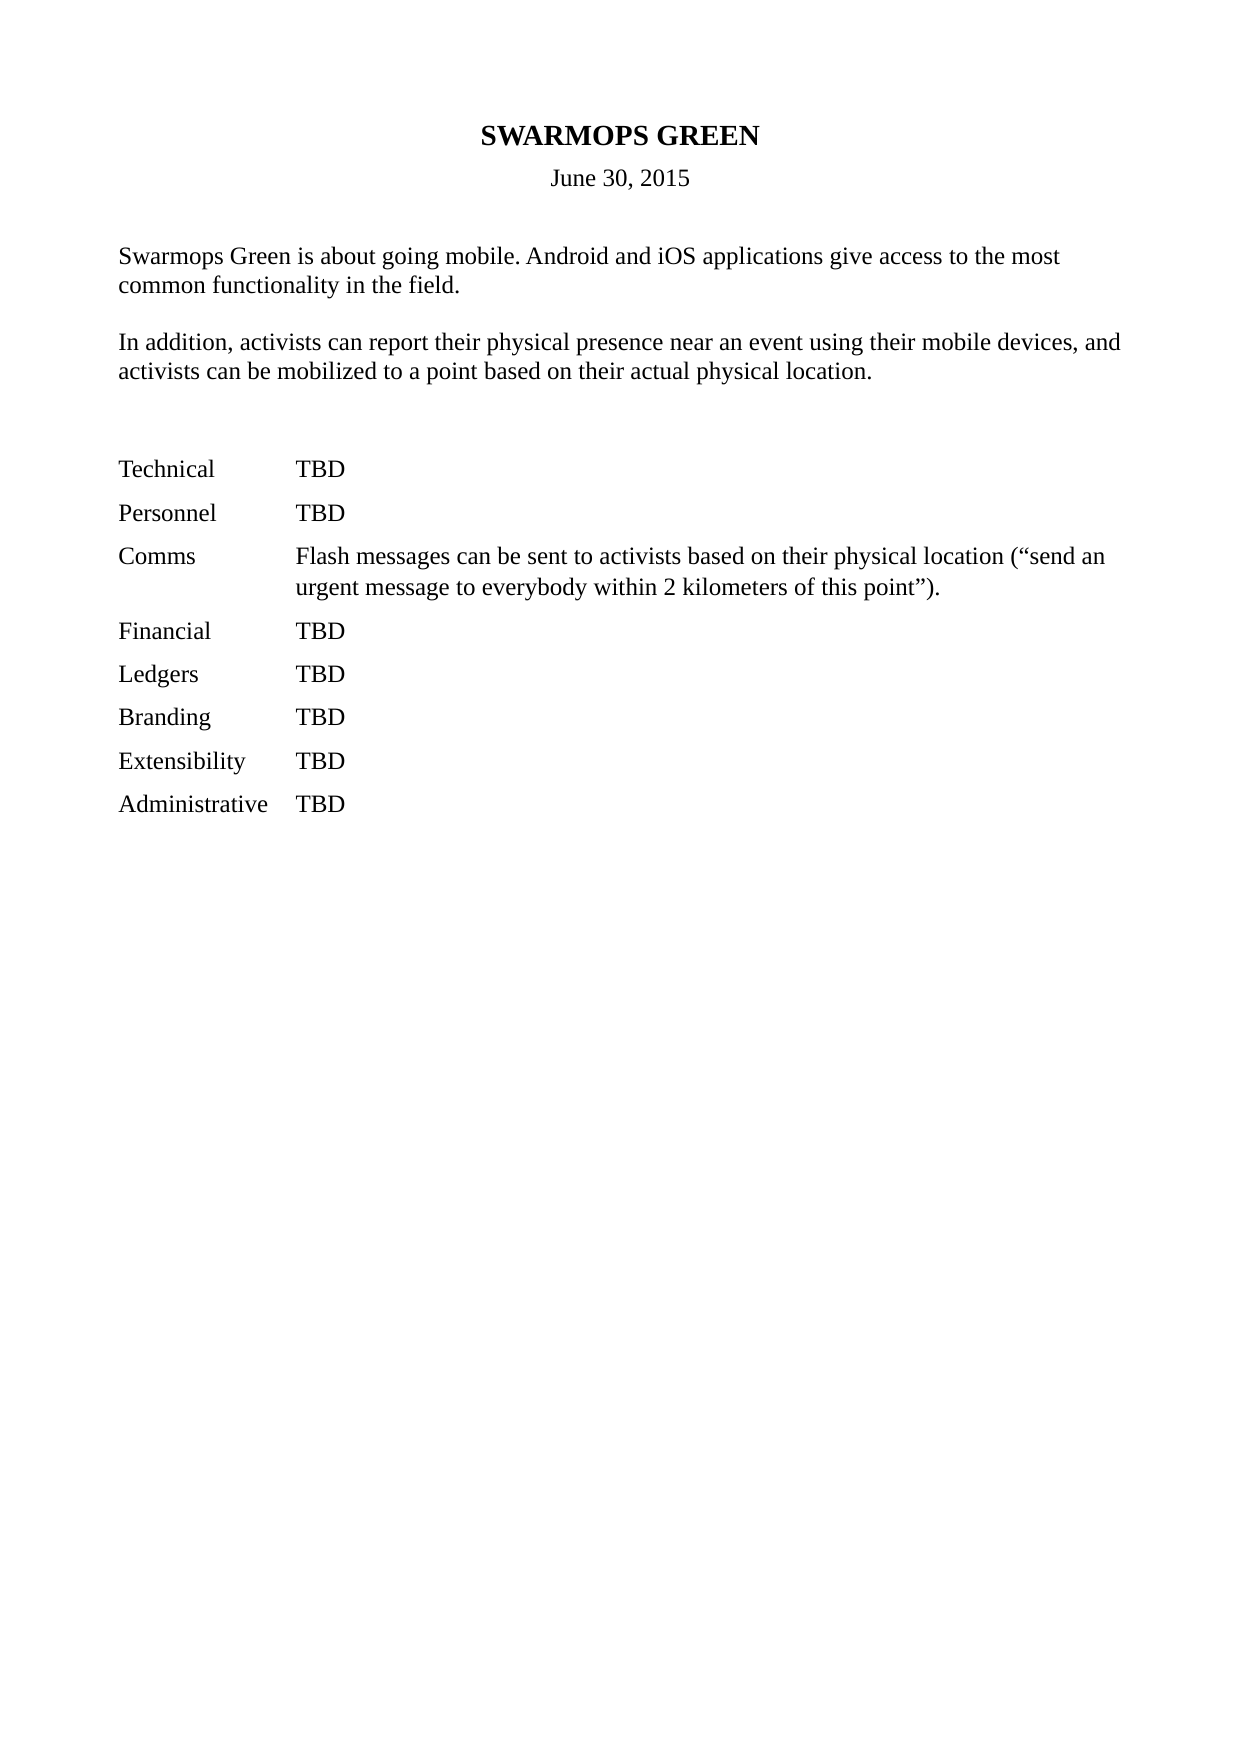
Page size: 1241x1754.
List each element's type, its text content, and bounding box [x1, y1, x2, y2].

text Personnel TBD [118, 498, 1122, 526]
text Extensibility TBD [118, 746, 1122, 774]
text Administrative TBD [118, 789, 1122, 818]
text Branding TBD [118, 702, 1122, 731]
text Ledgers TBD [118, 659, 1122, 688]
text Comms Flash messages can be sent to activists based on their physical location (“send an urgent message to everybody within 2 kilometers of this point”). [118, 541, 1122, 601]
text In addition, activists can report their physical presence near an event using their mobile devices, and activists can be mobilized to a point based on their actual physical location. [118, 327, 1122, 385]
text Technical TBD [118, 454, 1122, 483]
text Swarmops Green is about going mobile. Android and iOS applications give access to the most common functionality in the field. [118, 241, 1122, 299]
text Financial TBD [118, 616, 1122, 644]
text June 30, 2015 [118, 163, 1122, 192]
subtitle SWARMOPS GREEN [118, 118, 1122, 152]
